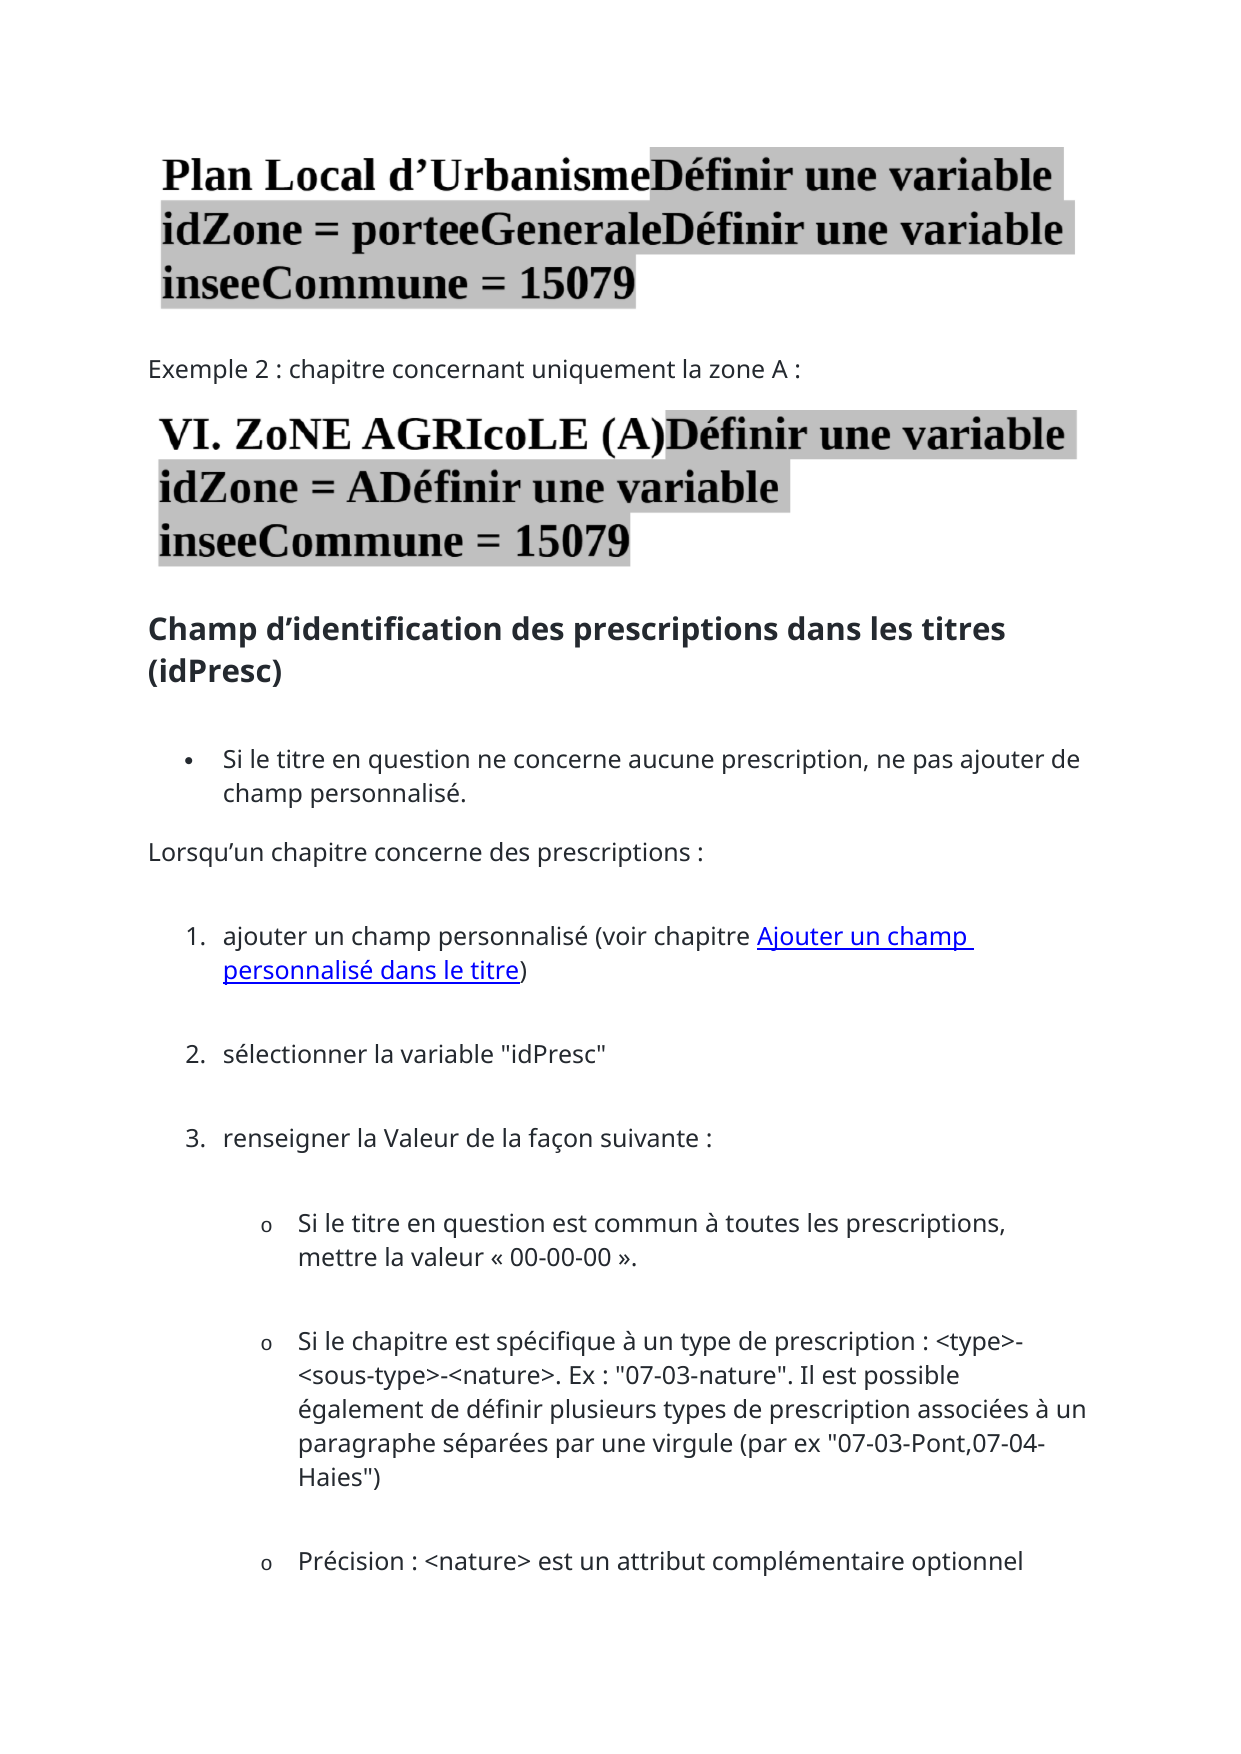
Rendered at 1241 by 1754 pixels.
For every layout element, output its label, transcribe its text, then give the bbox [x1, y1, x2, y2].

subtitle Champ d’identification des prescriptions dans les titres (idPresc) [148, 607, 1093, 692]
picture [147, 410, 1093, 569]
list sélectionner la variable "idPresc" [185, 1037, 1093, 1071]
list Si le titre en question ne concerne aucune prescription, ne pas ajouter de champ personnalisé. [185, 742, 1093, 810]
list renseigner la Valeur de la façon suivante : [185, 1121, 1093, 1155]
picture [147, 147, 1093, 318]
list Précision : <nature> est un attribut complémentaire optionnel [260, 1544, 1093, 1578]
text Exemple 2 : chapitre concernant uniquement la zone A : [148, 351, 1093, 385]
list Si le titre en question est commun à toutes les prescriptions, mettre la valeur « 00-00-00 ». [260, 1205, 1093, 1273]
list Si le chapitre est spécifique à un type de prescription : <type>-<sous-type>-<nature>. Ex : "07-03-nature". Il est possible également de définir plusieurs types de prescription associées à un paragraphe séparées par une virgule (par ex "07-03-Pont,07-04-Haies") [260, 1323, 1093, 1494]
list ajouter un champ personnalisé (voir chapitre Ajouter un champ personnalisé dans le titre) [185, 919, 1093, 987]
text Lorsqu’un chapitre concerne des prescriptions : [148, 835, 1093, 869]
